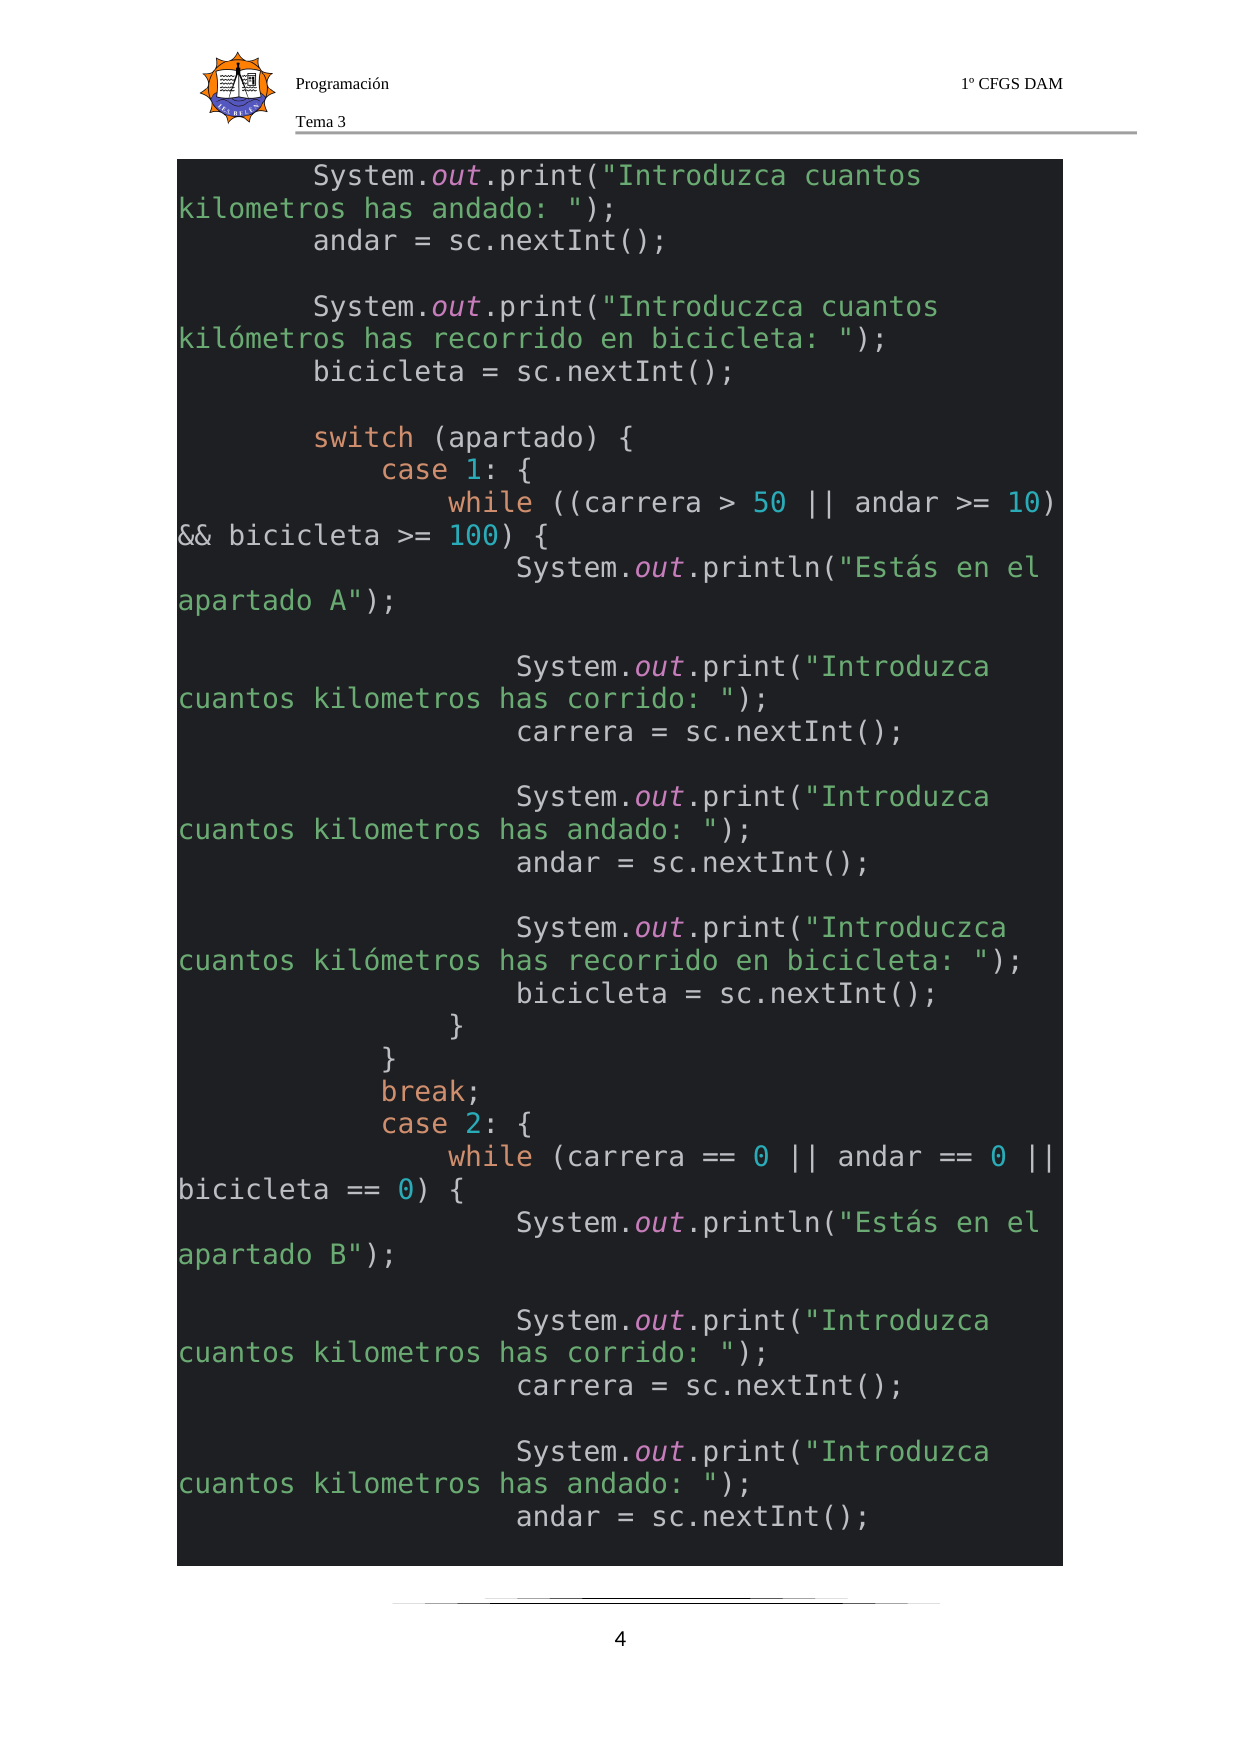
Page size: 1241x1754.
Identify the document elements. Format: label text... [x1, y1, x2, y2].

picture [197, 48, 278, 129]
text System.out.print("Introduzca cuantos kilometros has andado: "); andar = sc.nextInt(); System.out.print("Introduczca cuantos kilómetros has recorrido en bicicleta: "); bicicleta = sc.nextInt(); switch (apartado) { case 1: { while ((carrera > 50 || andar >= 10) && bicicleta >= 100) { System.out.println("Estás en el apartado A"); System.out.print("Introduzca cuantos kilometros has corrido: "); carrera = sc.nextInt(); System.out.print("Introduzca cuantos kilometros has andado: "); andar = sc.nextInt(); System.out.print("Introduczca cuantos kilómetros has recorrido en bicicleta: "); bicicleta = sc.nextInt(); } } break; case 2: { while (carrera == 0 || andar == 0 || bicicleta == 0) { System.out.println("Estás en el apartado B"); System.out.print("Introduzca cuantos kilometros has corrido: "); carrera = sc.nextInt(); System.out.print("Introduzca cuantos kilometros has andado: "); andar = sc.nextInt(); [177, 159, 1063, 1566]
